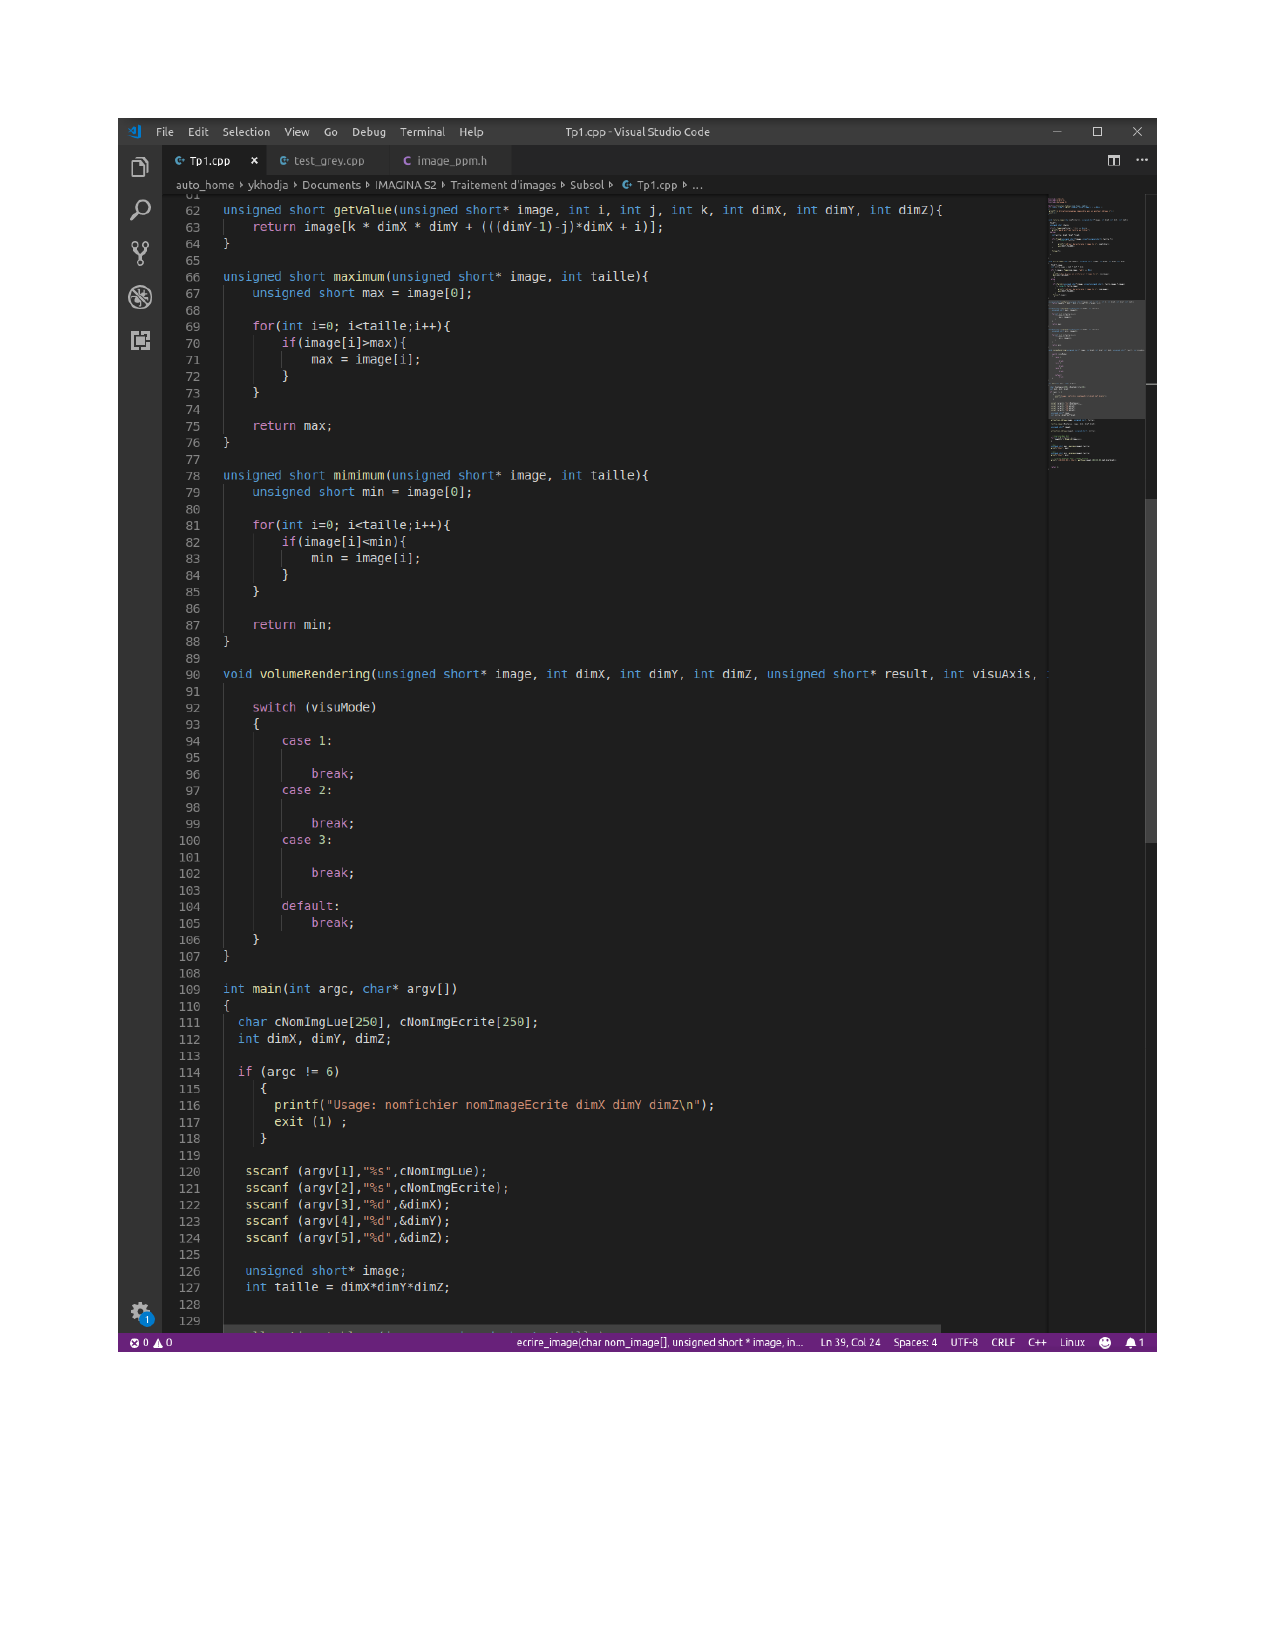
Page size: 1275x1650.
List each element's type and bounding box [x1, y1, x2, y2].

picture [118, 118, 1157, 1352]
